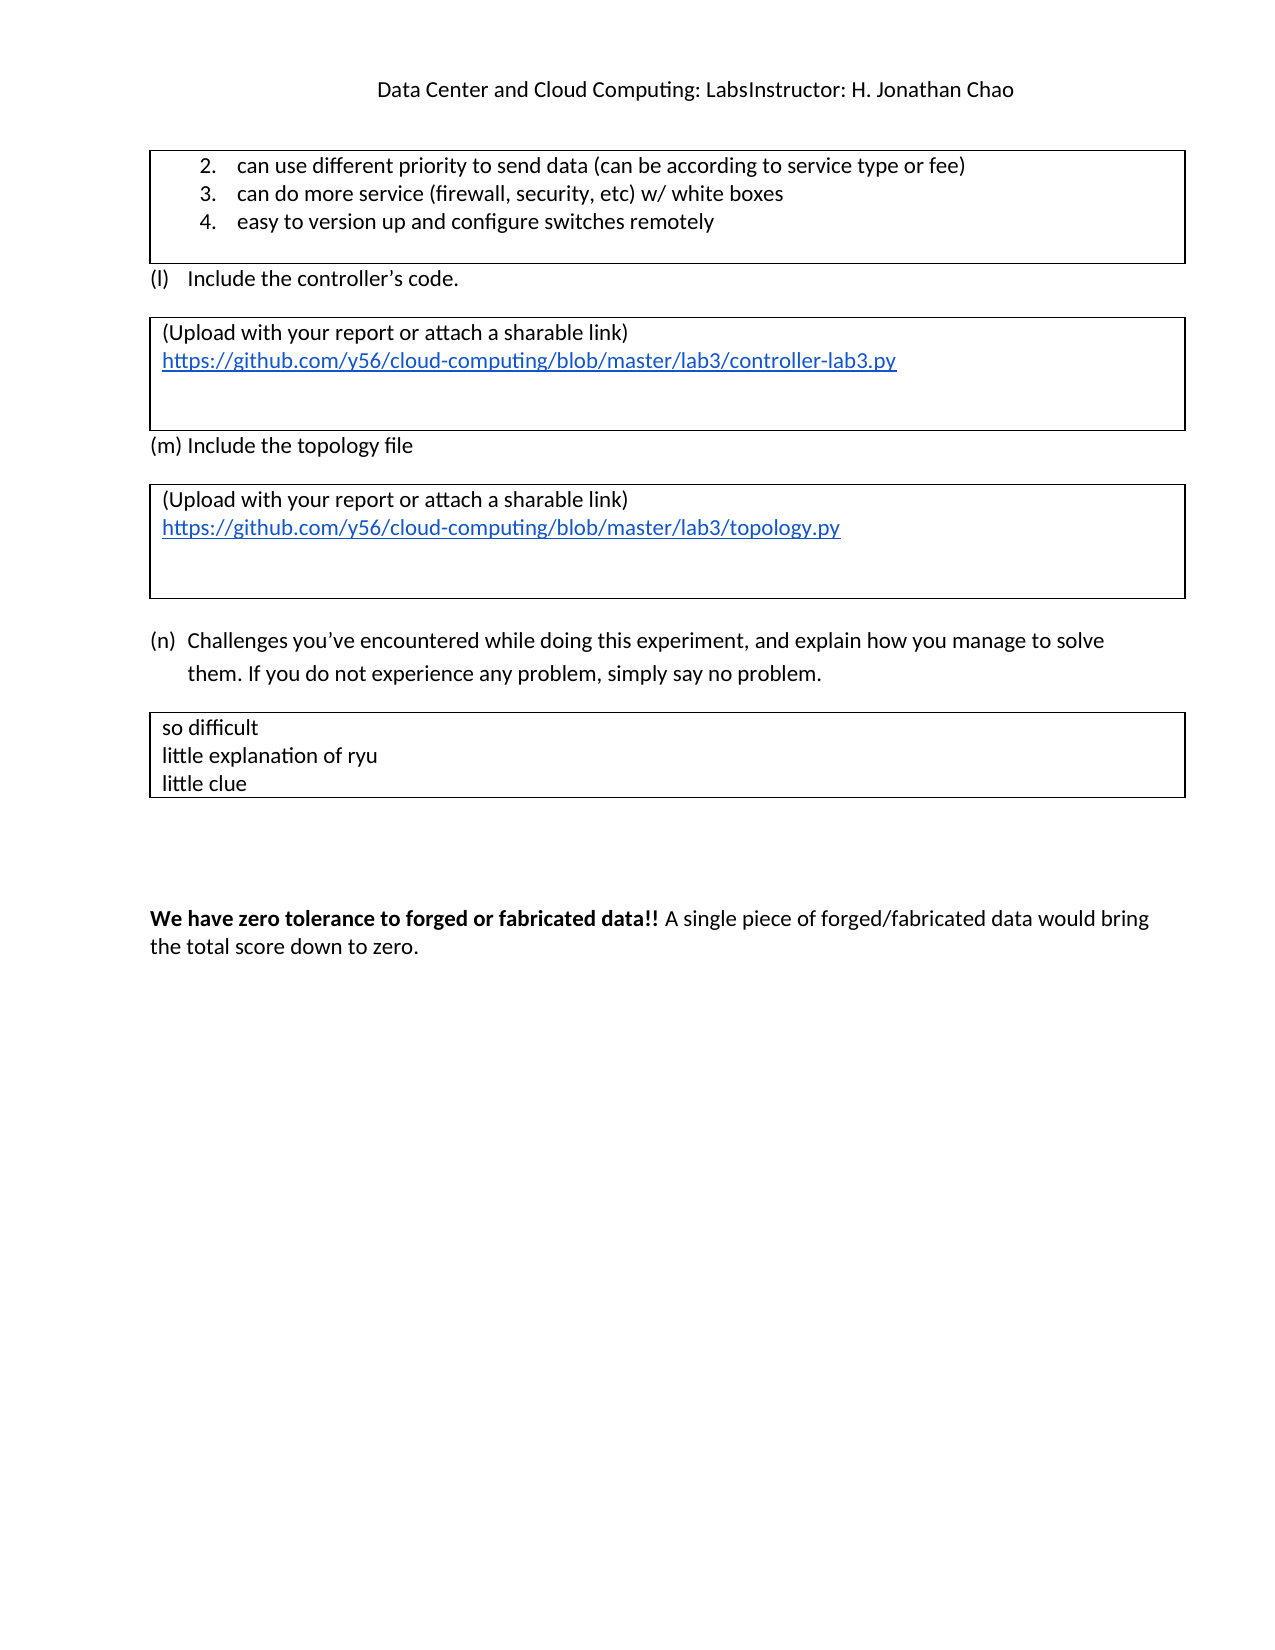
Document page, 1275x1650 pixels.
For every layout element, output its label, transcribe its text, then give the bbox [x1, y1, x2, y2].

text We have zero tolerance to forged or fabricated data!! A single piece of forged/fabricated data would bring the total score down to zero. [150, 904, 1162, 960]
list Include the topology file [150, 431, 1162, 459]
list Include the controller’s code. [150, 264, 1162, 292]
table_header (Upload with your report or attach a sharable link) https://github.com/y56/cloud-computing/blob/master/lab3/topology.py [151, 485, 1184, 597]
table_header (Upload with your report or attach a sharable link) https://github.com/y56/cloud-computing/blob/master/lab3/controller-lab3.py [151, 318, 1184, 430]
list Challenges you’ve encountered while doing this experiment, and explain how you manage to solve them. If you do not experience any problem, simply say no problem. [150, 627, 1162, 687]
table_header so difficult little explanation of ryu little clue [151, 713, 1184, 797]
table_header easy control traffic if we have privilege. can use different priority to send data (can be according to service type or fee) can do more service (firewall, security, etc) w/ white boxes easy to version up and configure switches remotely [151, 151, 1184, 263]
